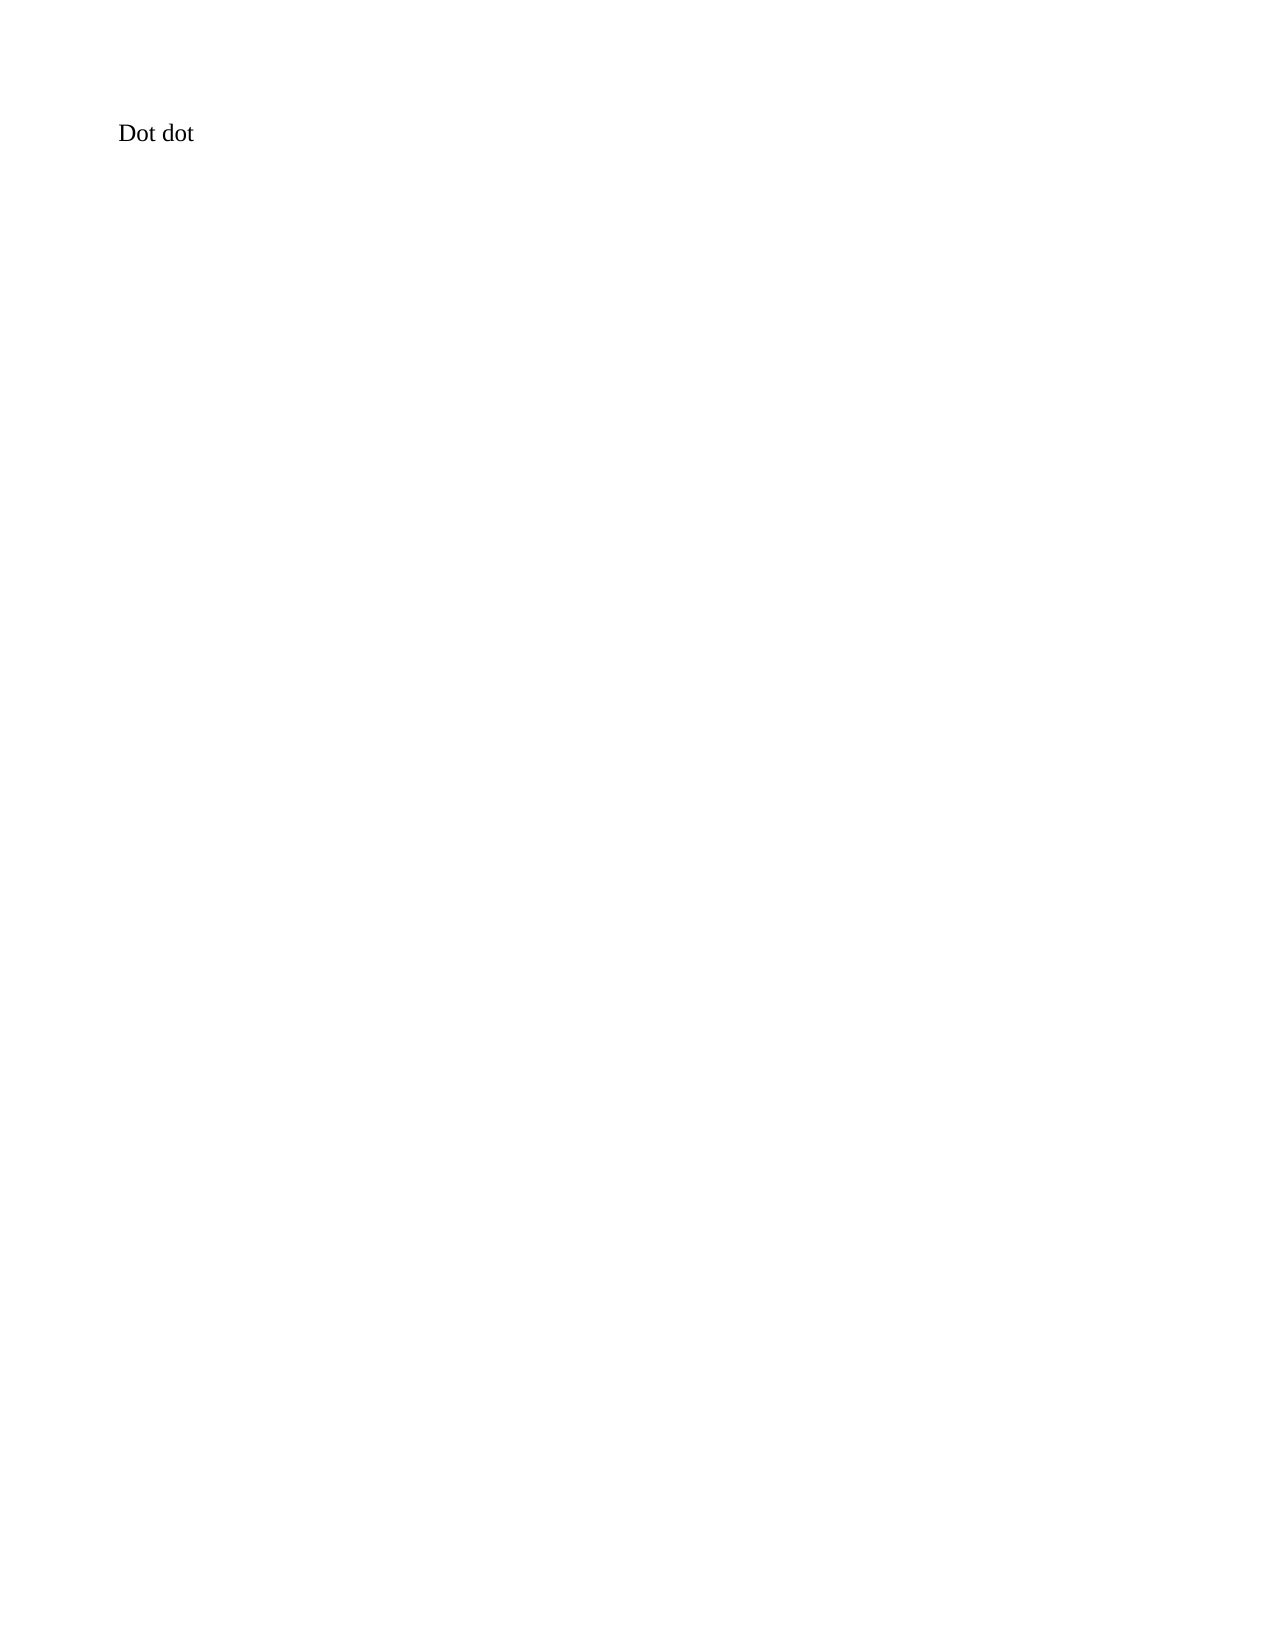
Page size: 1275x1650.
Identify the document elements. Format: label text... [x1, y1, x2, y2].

text Dot dot [118, 118, 1157, 147]
